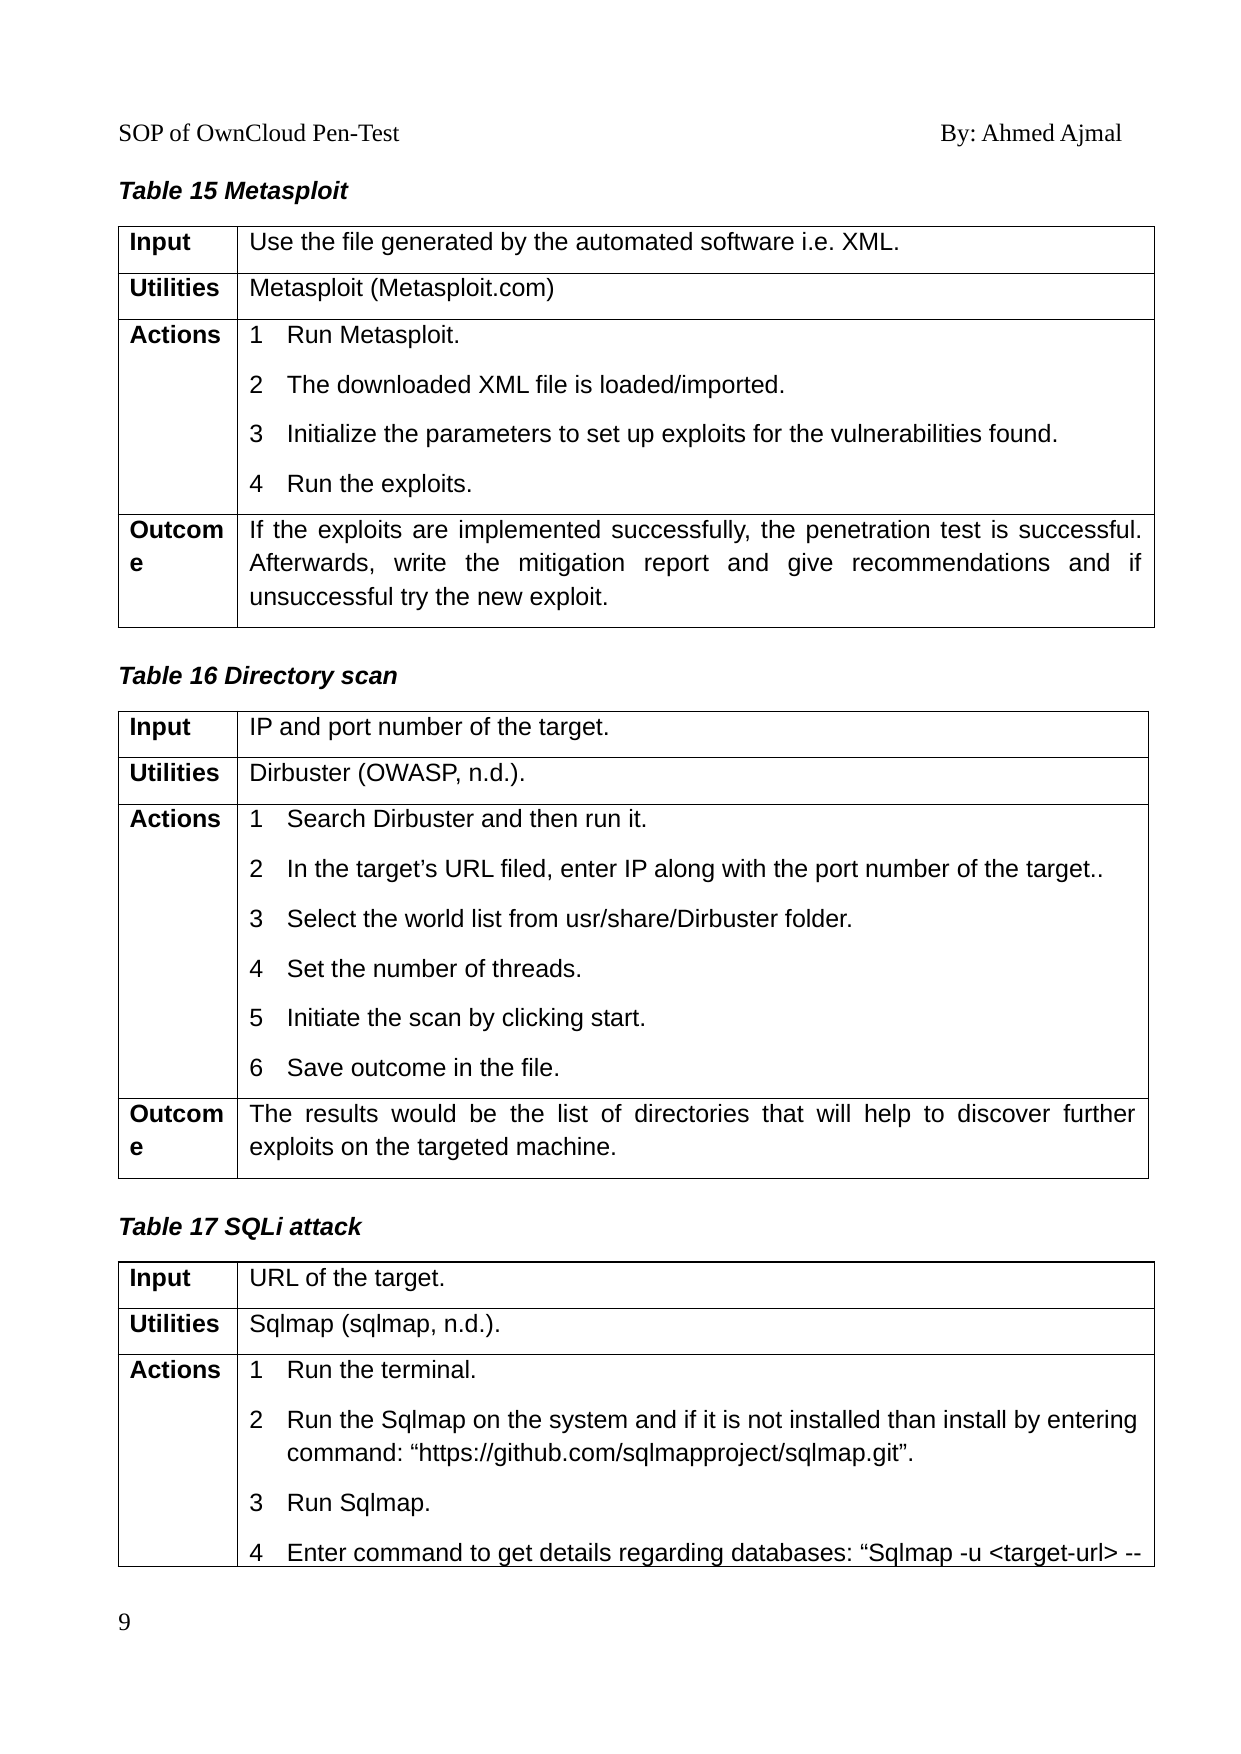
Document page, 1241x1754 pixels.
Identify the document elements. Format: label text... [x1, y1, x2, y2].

text Table 15 Metasploit [118, 176, 1122, 205]
table_cell If the exploits are implemented successfully, the penetration test is successful. Afterwards, write the mitigation report and give recommendations and if unsuccessful try the new exploit. [238, 515, 1154, 627]
table_cell Run the terminal. Run the Sqlmap on the system and if it is not installed than install by entering command: “https://github.com/sqlmapproject/sqlmap.git”. Run Sqlmap. Enter command to get details regarding databases: “Sqlmap -u <target-url> --dbs”. Enter command for getting details of the tables: “Sqlmap -u <target-url> --tables”. [238, 1355, 1154, 1566]
table_cell Actions [119, 805, 237, 1098]
table_header URL of the target. [238, 1263, 1154, 1308]
table_cell Actions [119, 320, 237, 514]
table_cell Sqlmap (sqlmap, n.d.). [238, 1309, 1154, 1354]
table_cell Utilities [119, 274, 237, 319]
table_header Input [119, 227, 237, 272]
table_cell Utilities [119, 758, 237, 803]
table_cell Run Metasploit. The downloaded XML file is loaded/imported. Initialize the parameters to set up exploits for the vulnerabilities found. Run the exploits. [238, 320, 1154, 514]
table_cell Outcome [119, 1099, 237, 1178]
table_header Input [119, 712, 237, 757]
text Table 16 Directory scan [118, 661, 1122, 690]
table_cell Metasploit (Metasploit.com) [238, 274, 1154, 319]
table_cell Actions [119, 1355, 237, 1566]
text Table 17 SQLi attack [118, 1212, 1122, 1241]
table_header Use the file generated by the automated software i.e. XML. [238, 227, 1154, 272]
table_header IP and port number of the target. [238, 712, 1148, 757]
table_cell Search Dirbuster and then run it. In the target’s URL filed, enter IP along with the port number of the target.. Select the world list from usr/share/Dirbuster folder. Set the number of threads. Initiate the scan by clicking start. Save outcome in the file. [238, 805, 1148, 1098]
table_header Input [119, 1263, 237, 1308]
table_cell Outcome [119, 515, 237, 627]
table_cell The results would be the list of directories that will help to discover further exploits on the targeted machine. [238, 1099, 1148, 1178]
table_cell Utilities [119, 1309, 237, 1354]
table_cell Dirbuster (OWASP, n.d.). [238, 758, 1148, 803]
